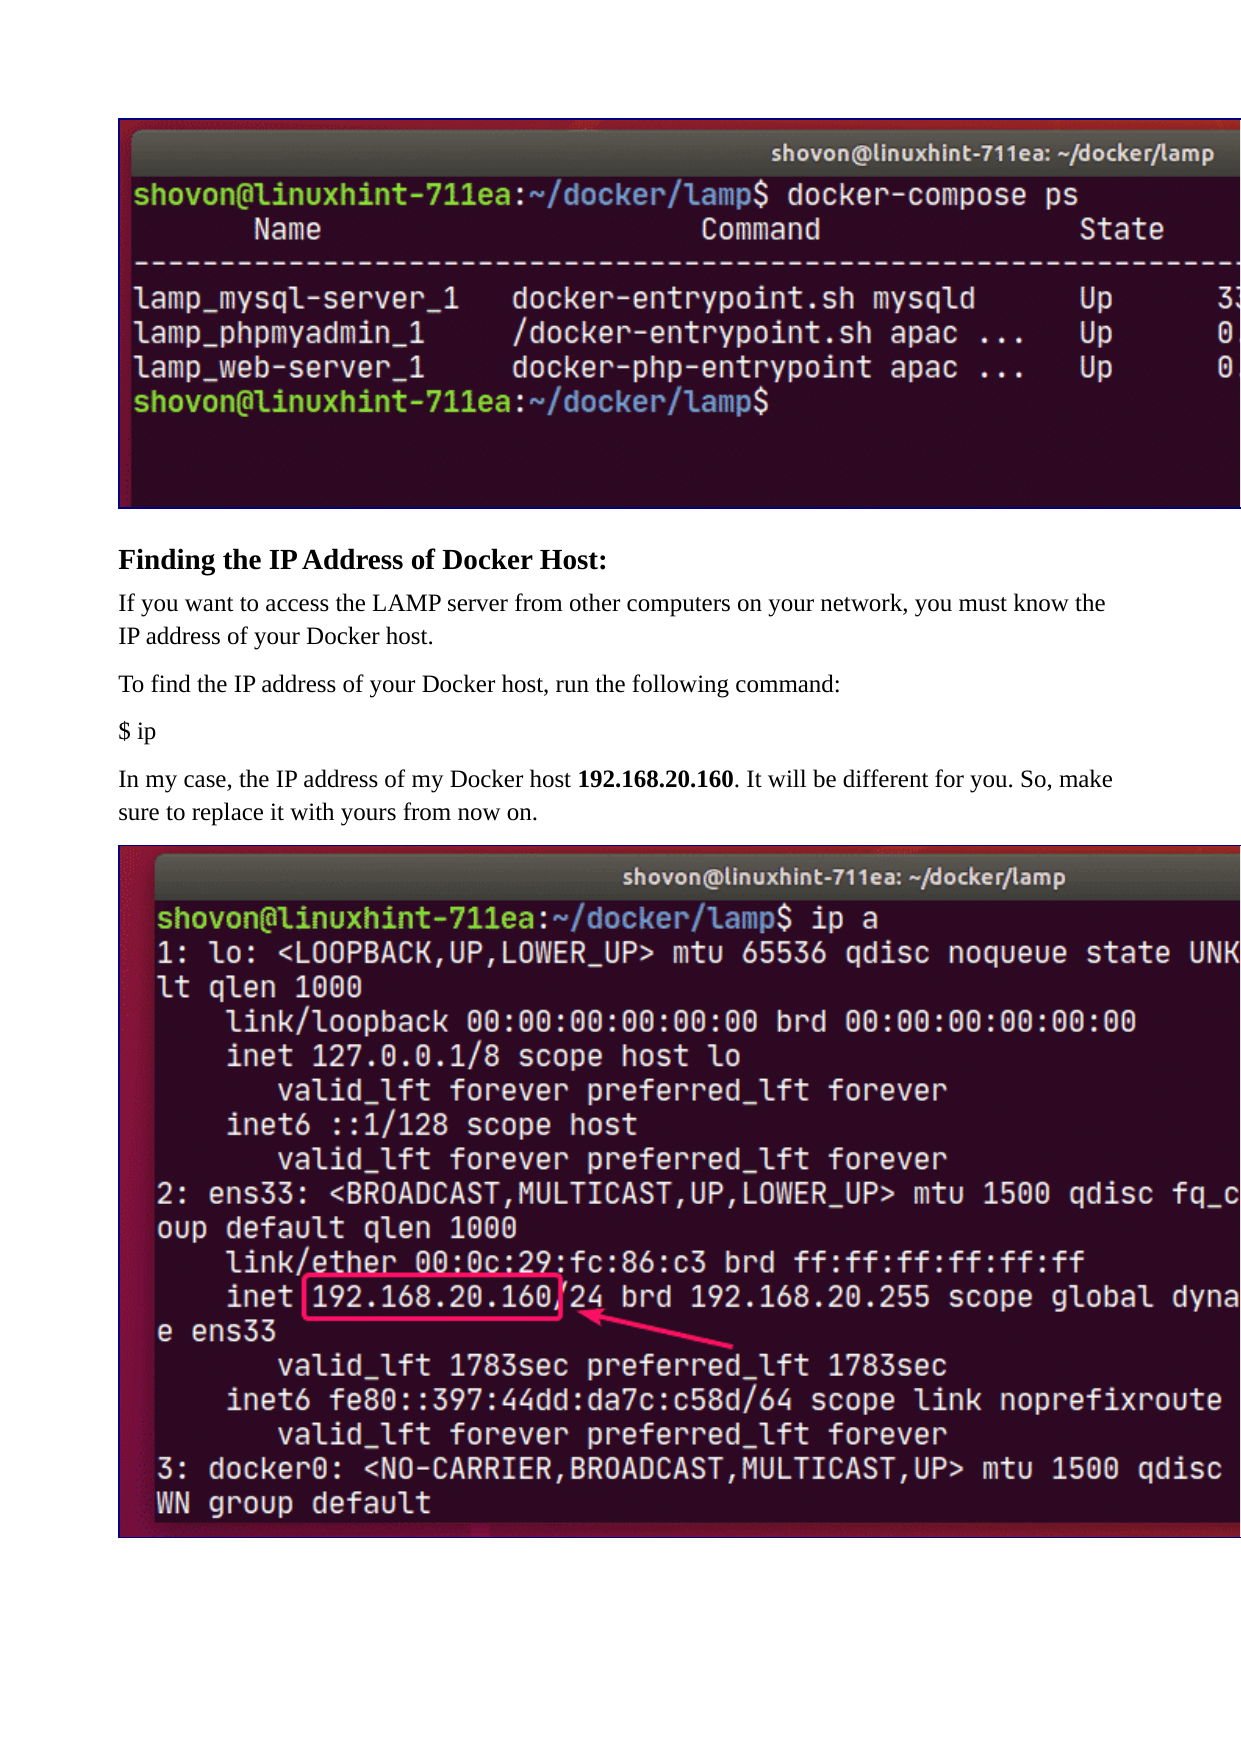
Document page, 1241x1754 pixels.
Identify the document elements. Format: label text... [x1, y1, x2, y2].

text $ ip [118, 716, 1122, 745]
picture [120, 846, 1241, 1537]
text If you want to access the LAMP server from other computers on your network, you must know the IP address of your Docker host. [118, 588, 1122, 650]
text To find the IP address of your Docker host, run the following command: [118, 669, 1122, 698]
text In my case, the IP address of my Docker host 192.168.20.160. It will be different for you. So, make sure to replace it with yours from now on. [118, 764, 1122, 826]
picture [120, 120, 1241, 507]
subtitle Finding the IP Address of Docker Host: [118, 542, 1122, 576]
